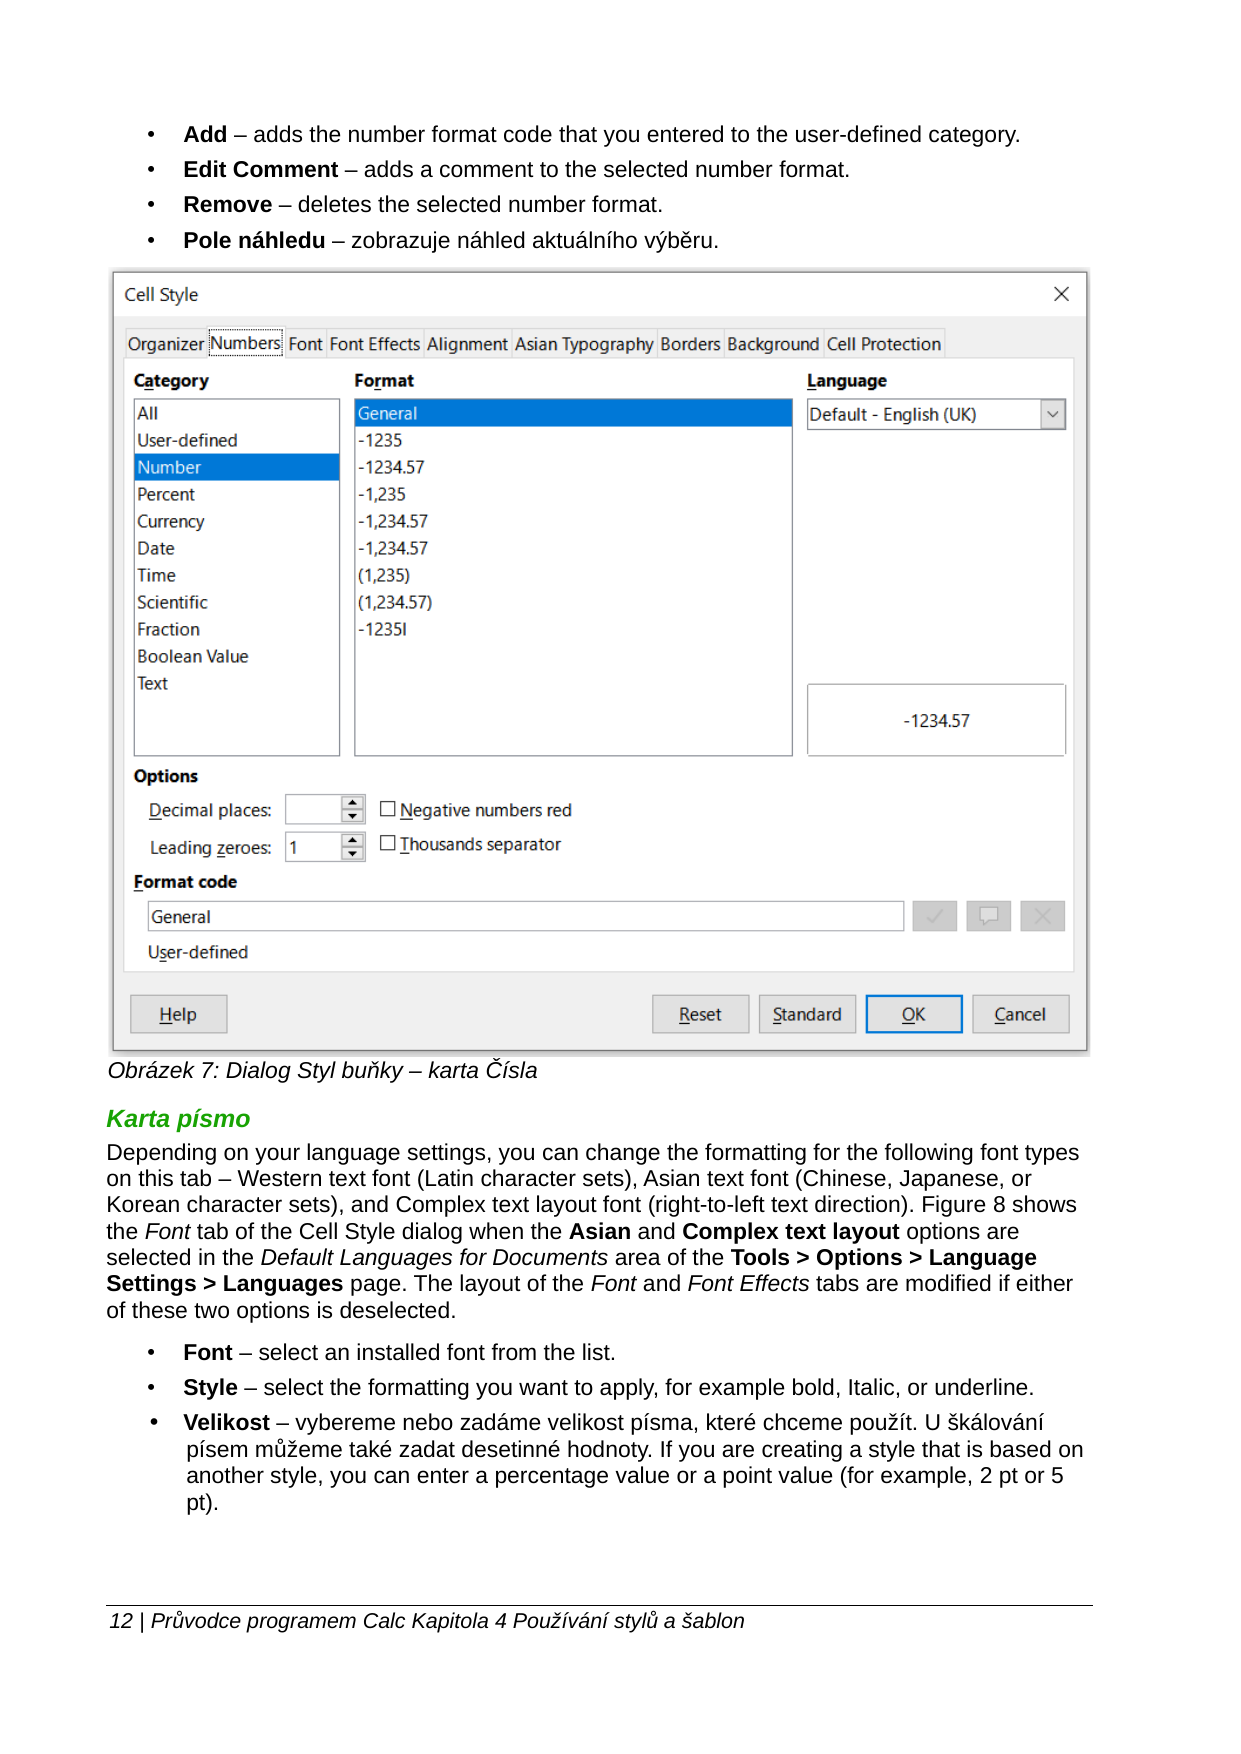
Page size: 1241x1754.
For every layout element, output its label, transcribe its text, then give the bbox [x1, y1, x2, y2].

list Pole náhledu – zobrazuje náhled aktuálního výběru. [144, 224, 1093, 256]
list Remove – deletes the selected number format. [144, 188, 1093, 218]
text Depending on your language settings, you can change the formatting for the following font types on this tab – Western text font (Latin character sets), Asian text font (Chinese, Japanese, or Korean character sets), and Complex text layout font (right-to-left text direction). Figure 8 shows the Font tab of the Cell Style dialog when the Asian and Complex text layout options are selected in the Default Languages for Documents area of the Tools > Options > Language Settings > Languages page. The layout of the Font and Font Effects tabs are modified if either of these two options is deselected. [106, 1138, 1093, 1323]
list Add – adds the number format code that you entered to the user-defined category. [144, 118, 1093, 147]
text Obrázek 7: Dialog Styl buňky – karta Čísla [107, 268, 1092, 1083]
list Velikost – vybereme nebo zadáme velikost písma, které chceme použít. U škálování písem můžeme také zadat desetinné hodnoty. If you are creating a style that is based on another style, you can enter a percentage value or a point value (for example, 2 pt or 5 pt). [144, 1406, 1093, 1518]
subtitle Karta písmo [106, 1104, 1093, 1133]
list Edit Comment – adds a comment to the selected number format. [144, 153, 1093, 183]
picture [108, 267, 1091, 1057]
list Style – select the formatting you want to apply, for example bold, Italic, or underline. [144, 1371, 1093, 1400]
list Font – select an installed font from the list. [144, 1336, 1093, 1365]
